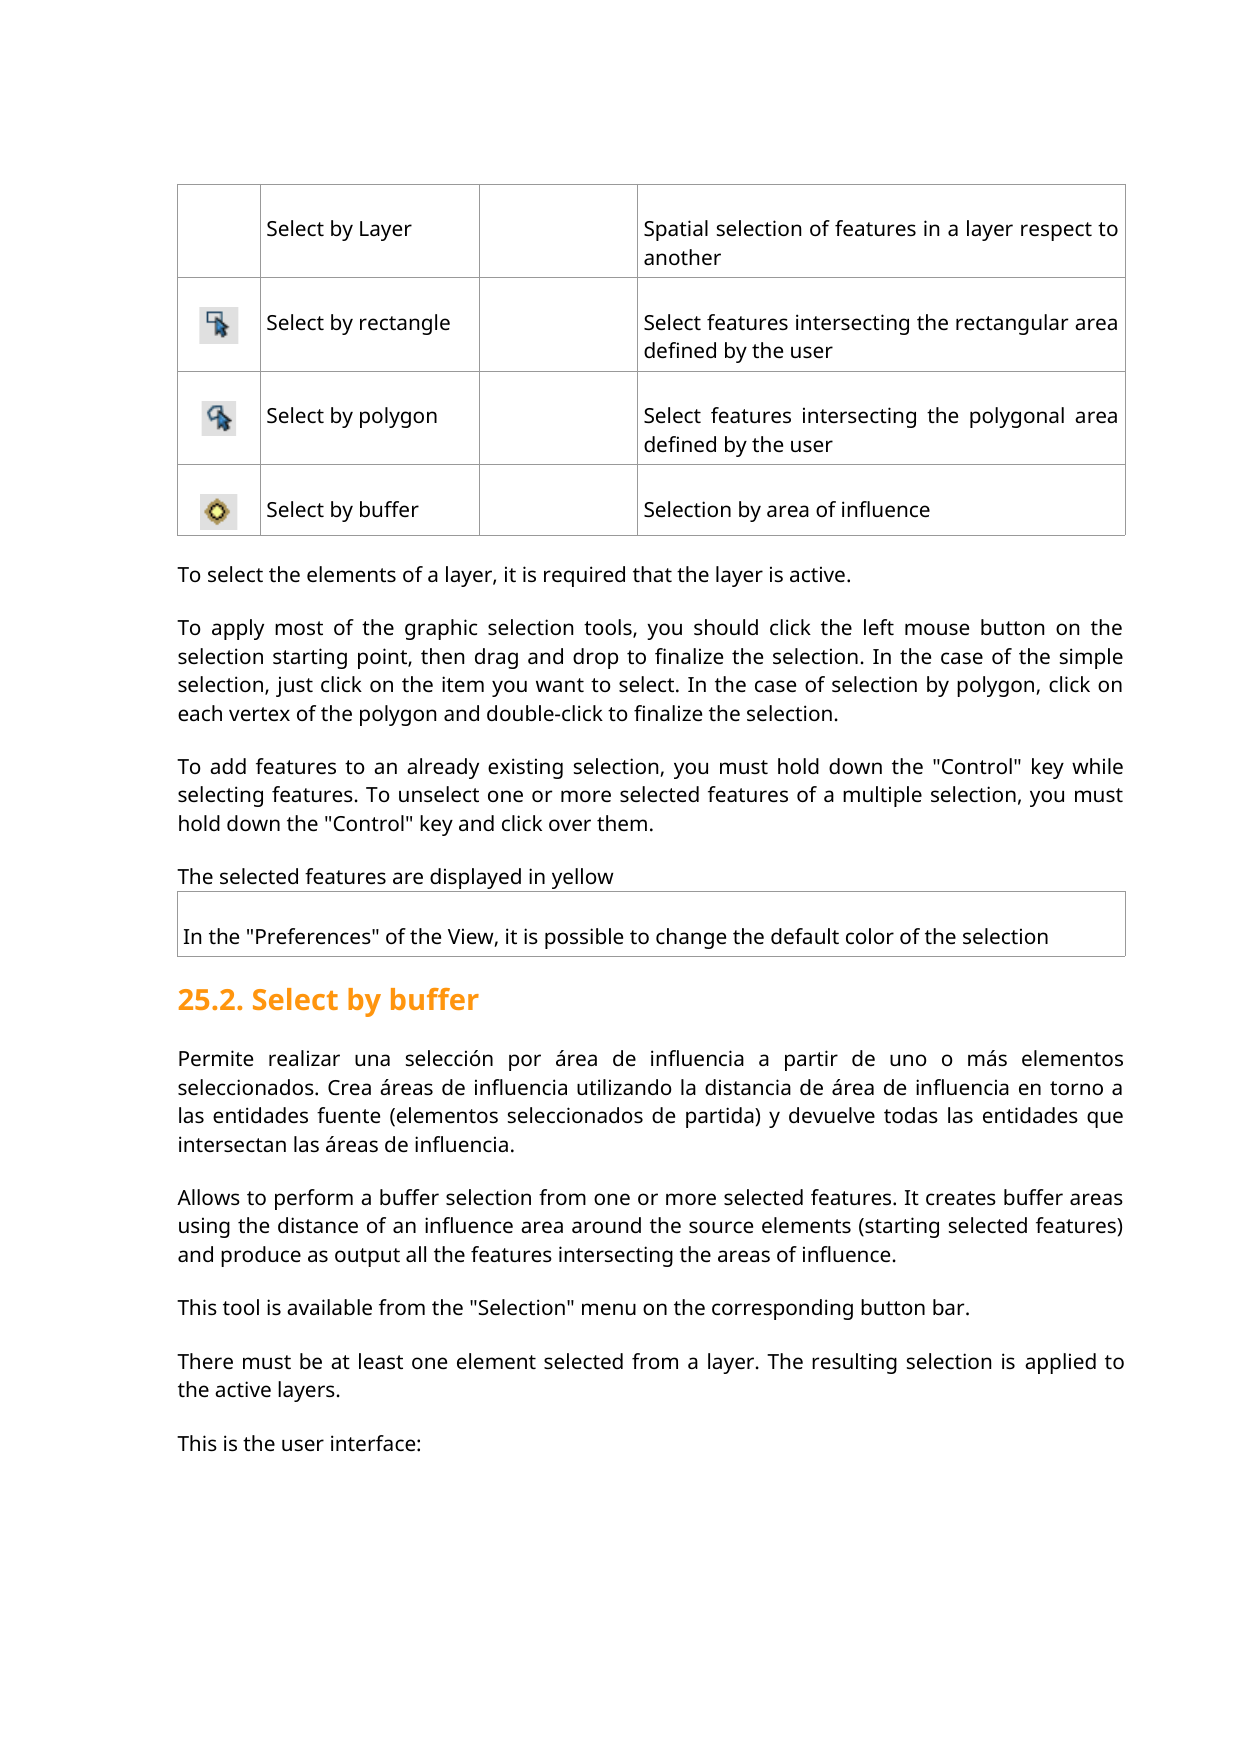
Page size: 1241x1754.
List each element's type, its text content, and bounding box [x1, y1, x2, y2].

table_cell [178, 465, 260, 535]
table_cell [178, 185, 260, 277]
table_cell [178, 372, 260, 464]
table_cell Select by polygon [261, 372, 479, 464]
text This tool is available from the "Selection" menu on the corresponding button bar. [177, 1293, 1125, 1322]
picture [200, 494, 238, 530]
text The selected features are displayed in yellow [177, 862, 1125, 891]
text To apply most of the graphic selection tools, you should click the left mouse button on the selection starting point, then drag and drop to finalize the selection. In the case of the simple selection, just click on the item you want to select. In the case of selection by polygon, click on each vertex of the polygon and double-click to finalize the selection. [177, 613, 1125, 727]
table_cell Select features intersecting the polygonal area defined by the user [638, 372, 1125, 464]
picture [199, 307, 239, 344]
table_cell [178, 278, 260, 371]
table_cell Selection by area of influence [638, 465, 1125, 535]
table_cell [480, 278, 637, 371]
table_cell [480, 465, 637, 535]
table_cell [480, 372, 637, 464]
subtitle 25.2. Select by buffer [177, 980, 1125, 1019]
table_header In the "Preferences" of the View, it is possible to change the default color of the selection [178, 892, 1125, 956]
text Allows to perform a buffer selection from one or more selected features. It creates buffer areas using the distance of an influence area around the source elements (starting selected features) and produce as output all the features intersecting the areas of influence. [177, 1183, 1125, 1268]
text To select the elements of a layer, it is required that the layer is active. [177, 560, 1125, 588]
table_cell Select by rectangle [261, 278, 479, 371]
table_cell [480, 185, 637, 277]
picture [201, 401, 237, 436]
table_cell Spatial selection of features in a layer respect to another [638, 185, 1125, 277]
text Permite realizar una selección por área de influencia a partir de uno o más elementos seleccionados. Crea áreas de influencia utilizando la distancia de área de influencia en torno a las entidades fuente (elementos seleccionados de partida) y devuelve todas las entidades que intersectan las áreas de influencia. [177, 1044, 1125, 1158]
table_cell Select by buffer [261, 465, 479, 535]
table_cell Select features intersecting the rectangular area defined by the user [638, 278, 1125, 371]
text There must be at least one element selected from a layer. The resulting selection is applied to the active layers. [177, 1347, 1125, 1404]
text This is the user interface: [177, 1429, 1125, 1457]
text To add features to an already existing selection, you must hold down the "Control" key while selecting features. To unselect one or more selected features of a multiple selection, you must hold down the "Control" key and click over them. [177, 752, 1125, 837]
table_cell Select by Layer [261, 185, 479, 277]
